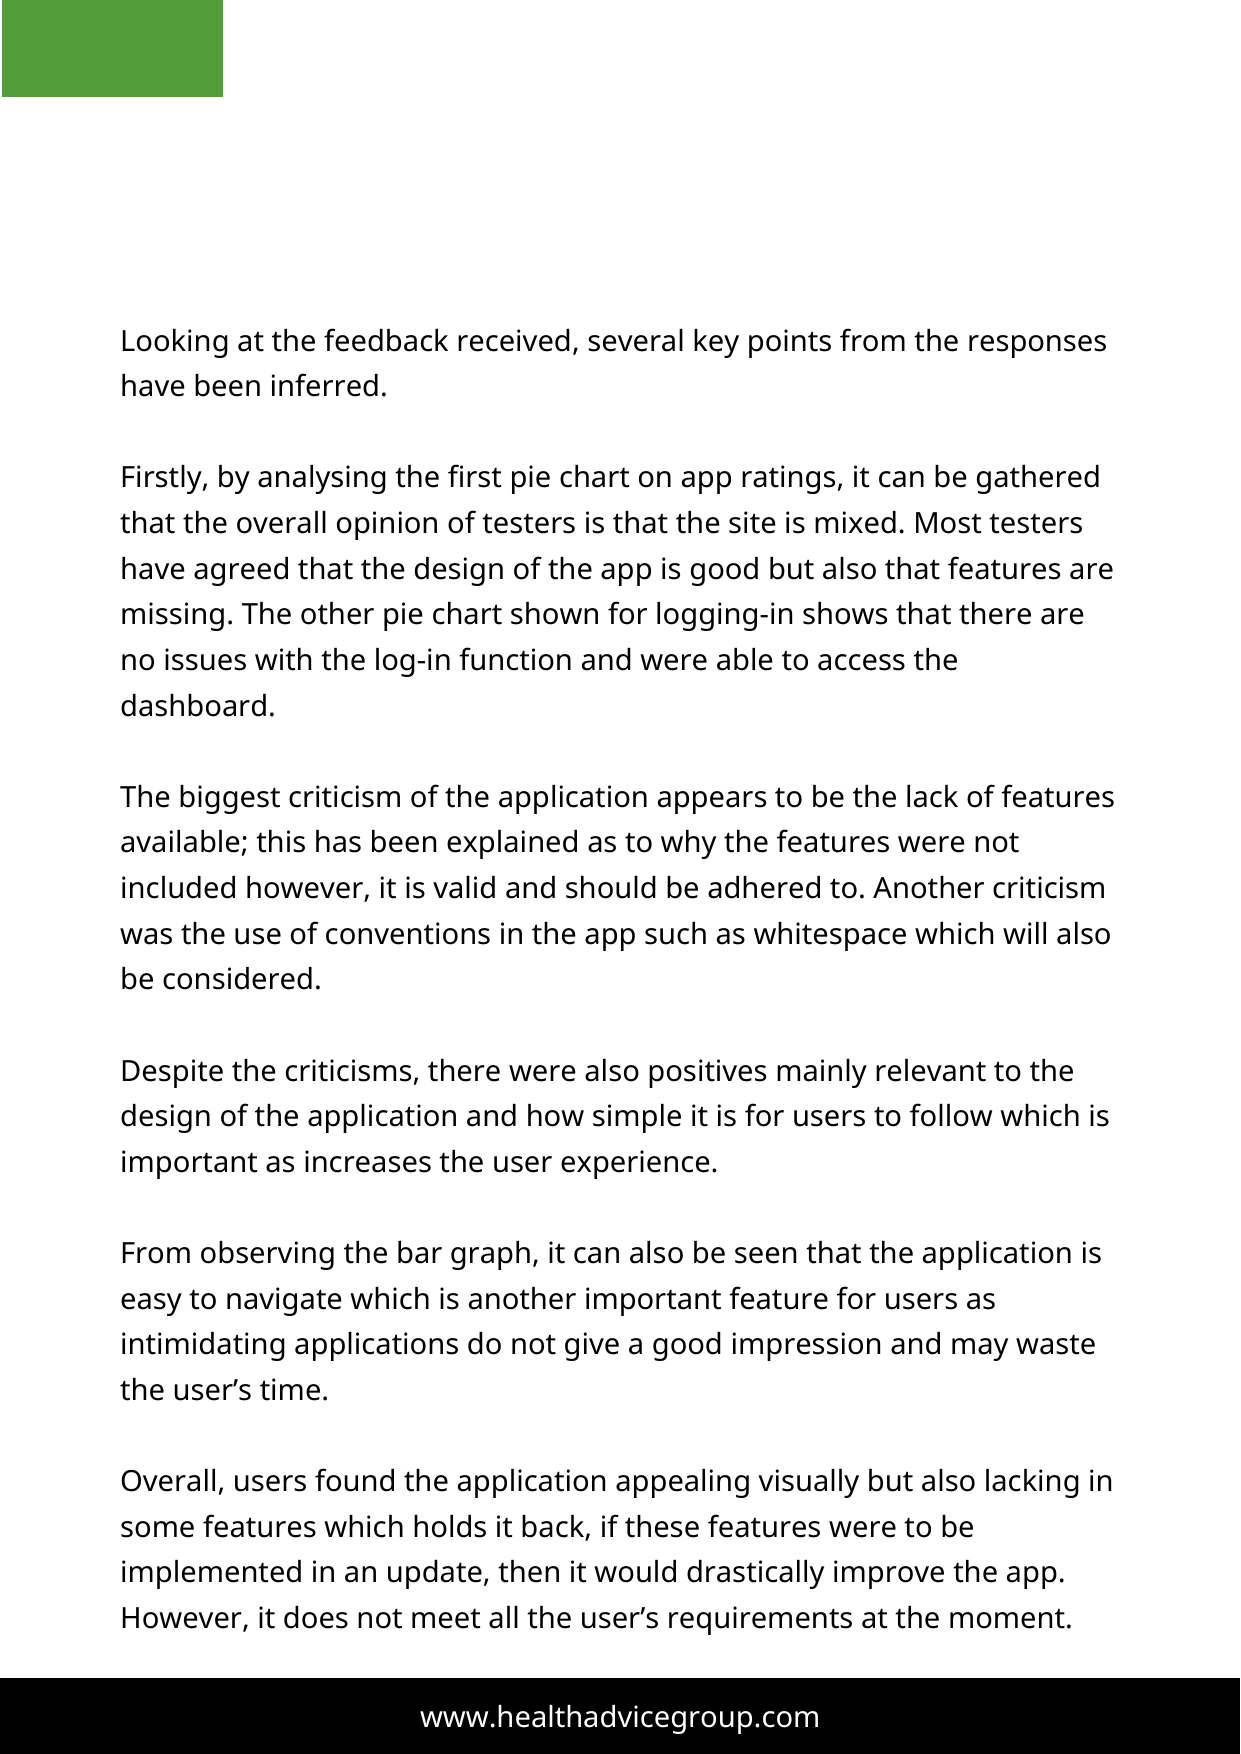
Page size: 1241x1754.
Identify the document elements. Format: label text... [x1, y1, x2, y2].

text From observing the bar graph, it can also be seen that the application is easy to navigate which is another important feature for users as intimidating applications do not give a good impression and may waste the user’s time. [120, 1232, 1120, 1409]
text Despite the criticisms, there were also positives mainly relevant to the design of the application and how simple it is for users to follow which is important as increases the user experience. [120, 1050, 1120, 1181]
text Firstly, by analysing the first pie chart on app ratings, it can be gathered that the overall opinion of testers is that the site is mixed. Most testers have agreed that the design of the app is good but also that features are missing. The other pie chart shown for logging-in shows that there are no issues with the log-in function and were able to access the dashboard. [120, 457, 1120, 724]
text The biggest criticism of the application appears to be the lack of features available; this has been explained as to why the features were not included however, it is valid and should be adhered to. Another criticism was the use of conventions in the app such as whitespace which will also be considered. [120, 776, 1120, 998]
text Overall, users found the application appealing visually but also lacking in some features which holds it back, if these features were to be implemented in an update, then it would drastically improve the app. However, it does not meet all the user’s requirements at the moment. [120, 1460, 1120, 1637]
text Looking at the feedback received, several key points from the responses have been inferred. [120, 320, 1120, 405]
